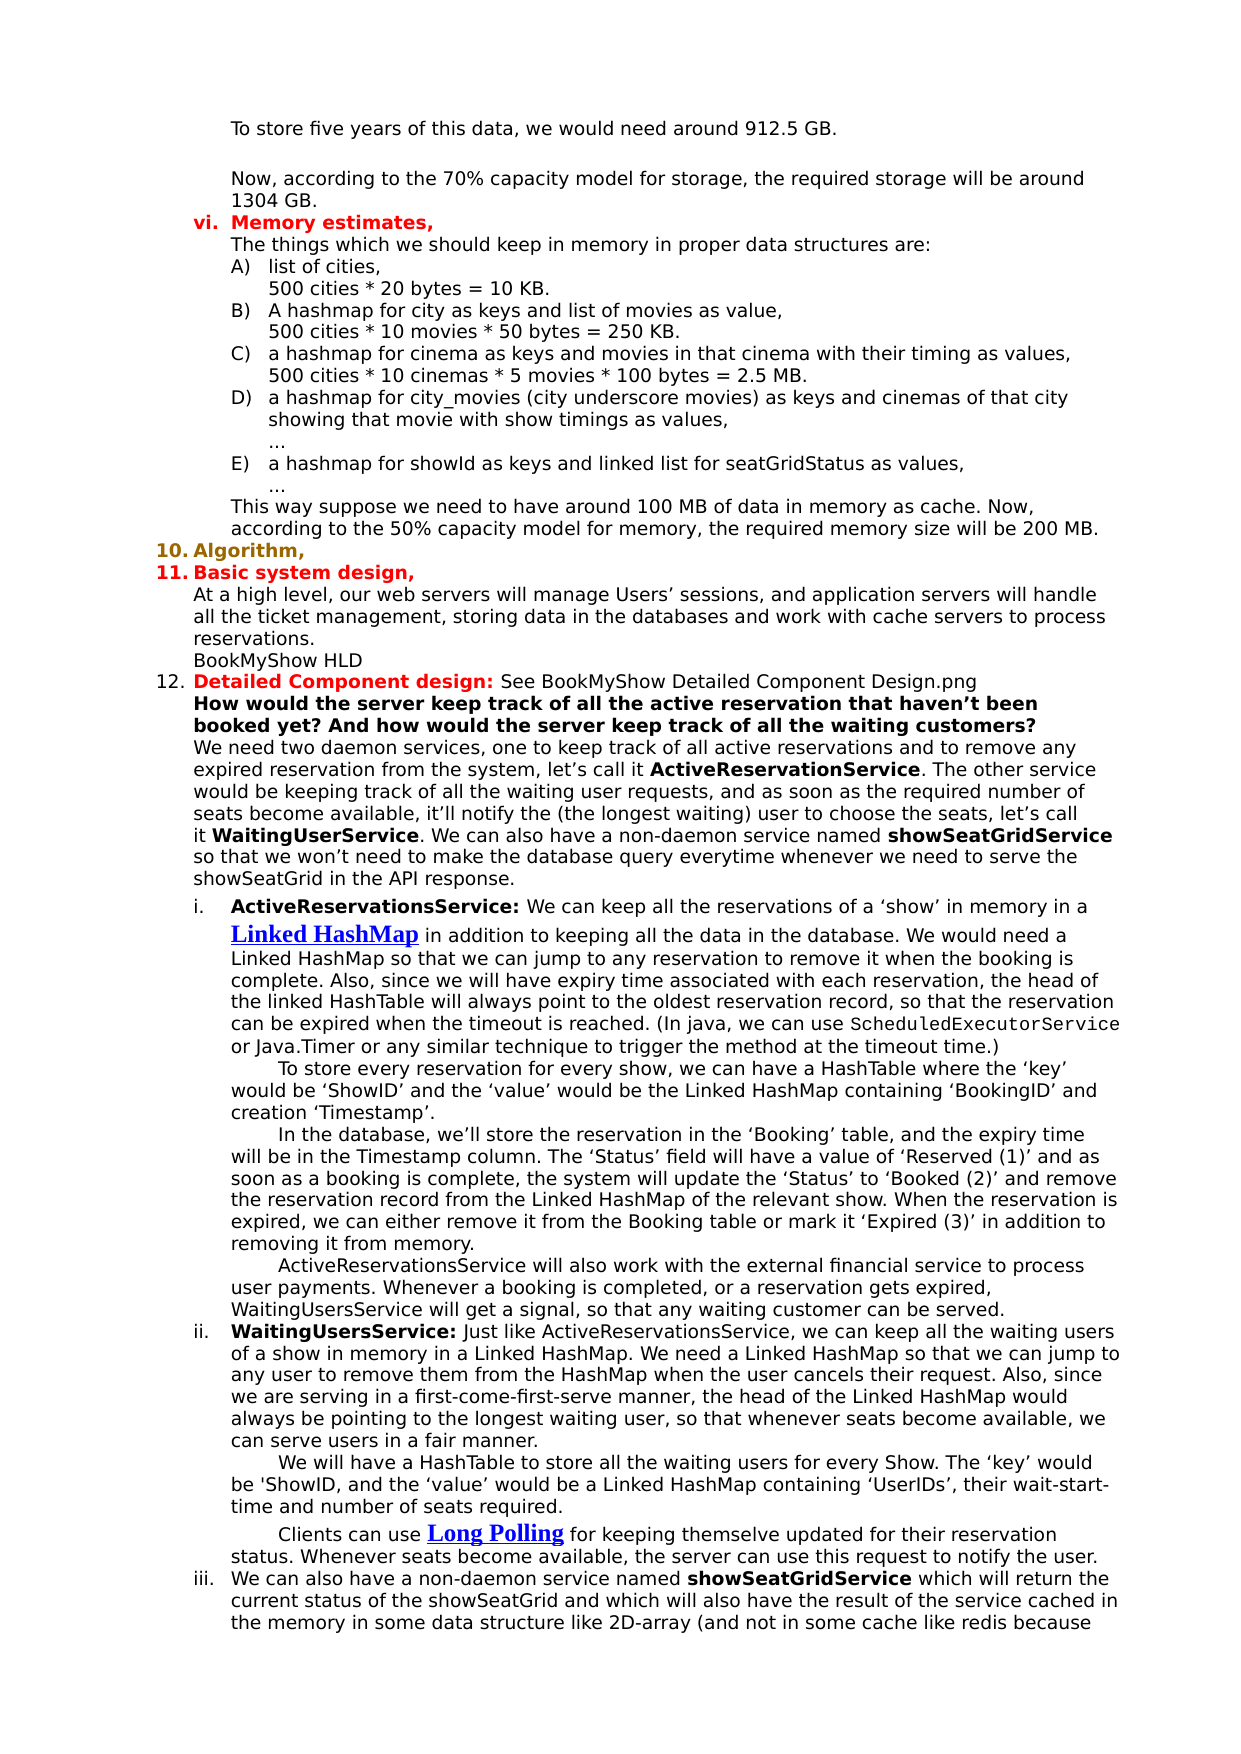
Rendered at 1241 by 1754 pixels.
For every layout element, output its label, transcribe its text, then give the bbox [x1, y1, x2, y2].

list Now, according to the 70% capacity model for storage, the required storage will be around 1304 GB. [193, 168, 1122, 212]
list a hashmap for showId as keys and linked list for seatGridStatus as values, [231, 453, 1122, 474]
list Memory estimates, [193, 212, 1122, 234]
list a hashmap for city_movies (city underscore movies) as keys and cinemas of that city showing that movie with show timings as values, [231, 387, 1122, 431]
list WaitingUsersService: Just like ActiveReservationsService, we can keep all the waiting users of a show in memory in a Linked HashMap. We need a Linked HashMap so that we can jump to any user to remove them from the HashMap when the user cancels their request. Also, since we are serving in a first-come-first-serve manner, the head of the Linked HashMap would always be pointing to the longest waiting user, so that whenever seats become available, we can serve users in a fair manner. [193, 1321, 1122, 1452]
list Detailed Component design: See BookMyShow Detailed Component Design.png [156, 671, 1122, 693]
list This way suppose we need to have around 100 MB of data in memory as cache. Now, according to the 50% capacity model for memory, the required memory size will be 200 MB. [193, 496, 1122, 540]
list ActiveReservationsService will also work with the external financial service to process user payments. Whenever a booking is completed, or a reservation gets expired, WaitingUsersService will get a signal, so that any waiting customer can be served. [193, 1255, 1122, 1321]
list 500 cities * 20 bytes = 10 KB. [231, 278, 1122, 299]
list 500 cities * 10 movies * 50 bytes = 250 KB. [231, 321, 1122, 343]
list BookMyShow HLD [156, 649, 1122, 671]
list To store five years of this data, we would need around 912.5 GB. [193, 118, 1122, 140]
list We can also have a non-daemon service named showSeatGridService which will return the current status of the showSeatGrid and which will also have the result of the service cached in the memory in some data structure like 2D-array (and not in some cache like redis because [193, 1568, 1122, 1634]
list a hashmap for cinema as keys and movies in that cinema with their timing as values, [231, 343, 1122, 365]
list Basic system design, [156, 562, 1122, 584]
list In the database, we’ll store the reservation in the ‘Booking’ table, and the expiry time will be in the Timestamp column. The ‘Status’ field will have a value of ‘Reserved (1)’ and as soon as a booking is complete, the system will update the ‘Status’ to ‘Booked (2)’ and remove the reservation record from the Linked HashMap of the relevant show. When the reservation is expired, we can either remove it from the Booking table or mark it ‘Expired (3)’ in addition to removing it from memory. [193, 1124, 1122, 1255]
list We will have a HashTable to store all the waiting users for every Show. The ‘key’ would be 'ShowID, and the ‘value’ would be a Linked HashMap containing ‘UserIDs’, their wait-start-time and number of seats required. [193, 1452, 1122, 1518]
list list of cities, [231, 256, 1122, 278]
list How would the server keep track of all the active reservation that haven’t been booked yet? And how would the server keep track of all the waiting customers? We need two daemon services, one to keep track of all active reservations and to remove any expired reservation from the system, let’s call it ActiveReservationService. The other service would be keeping track of all the waiting user requests, and as soon as the required number of seats become available, it’ll notify the (the longest waiting) user to choose the seats, let’s call it WaitingUserService. We can also have a non-daemon service named showSeatGridService so that we won’t need to make the database query everytime whenever we need to serve the showSeatGrid in the API response. [156, 693, 1122, 890]
list ActiveReservationsService: We can keep all the reservations of a ‘show’ in memory in a Linked HashMap in addition to keeping all the data in the database. We would need a Linked HashMap so that we can jump to any reservation to remove it when the booking is complete. Also, since we will have expiry time associated with each reservation, the head of the linked HashTable will always point to the oldest reservation record, so that the reservation can be expired when the timeout is reached. (In java, we can use ScheduledExecutorService or Java.Timer or any similar technique to trigger the method at the timeout time.) [193, 890, 1122, 1058]
list A hashmap for city as keys and list of movies as value, [231, 299, 1122, 321]
list Algorithm, [156, 540, 1122, 562]
list The things which we should keep in memory in proper data structures are: [193, 234, 1122, 256]
list ... [231, 431, 1122, 453]
list 500 cities * 10 cinemas * 5 movies * 100 bytes = 2.5 MB. [231, 365, 1122, 387]
list ... [231, 474, 1122, 496]
list At a high level, our web servers will manage Users’ sessions, and application servers will handle all the ticket management, storing data in the databases and work with cache servers to process reservations. [156, 584, 1122, 649]
list Clients can use Long Polling for keeping themselve updated for their reservation status. Whenever seats become available, the server can use this request to notify the user. [193, 1518, 1122, 1568]
list To store every reservation for every show, we can have a HashTable where the ‘key’ would be ‘ShowID’ and the ‘value’ would be the Linked HashMap containing ‘BookingID’ and creation ‘Timestamp’. [193, 1058, 1122, 1124]
